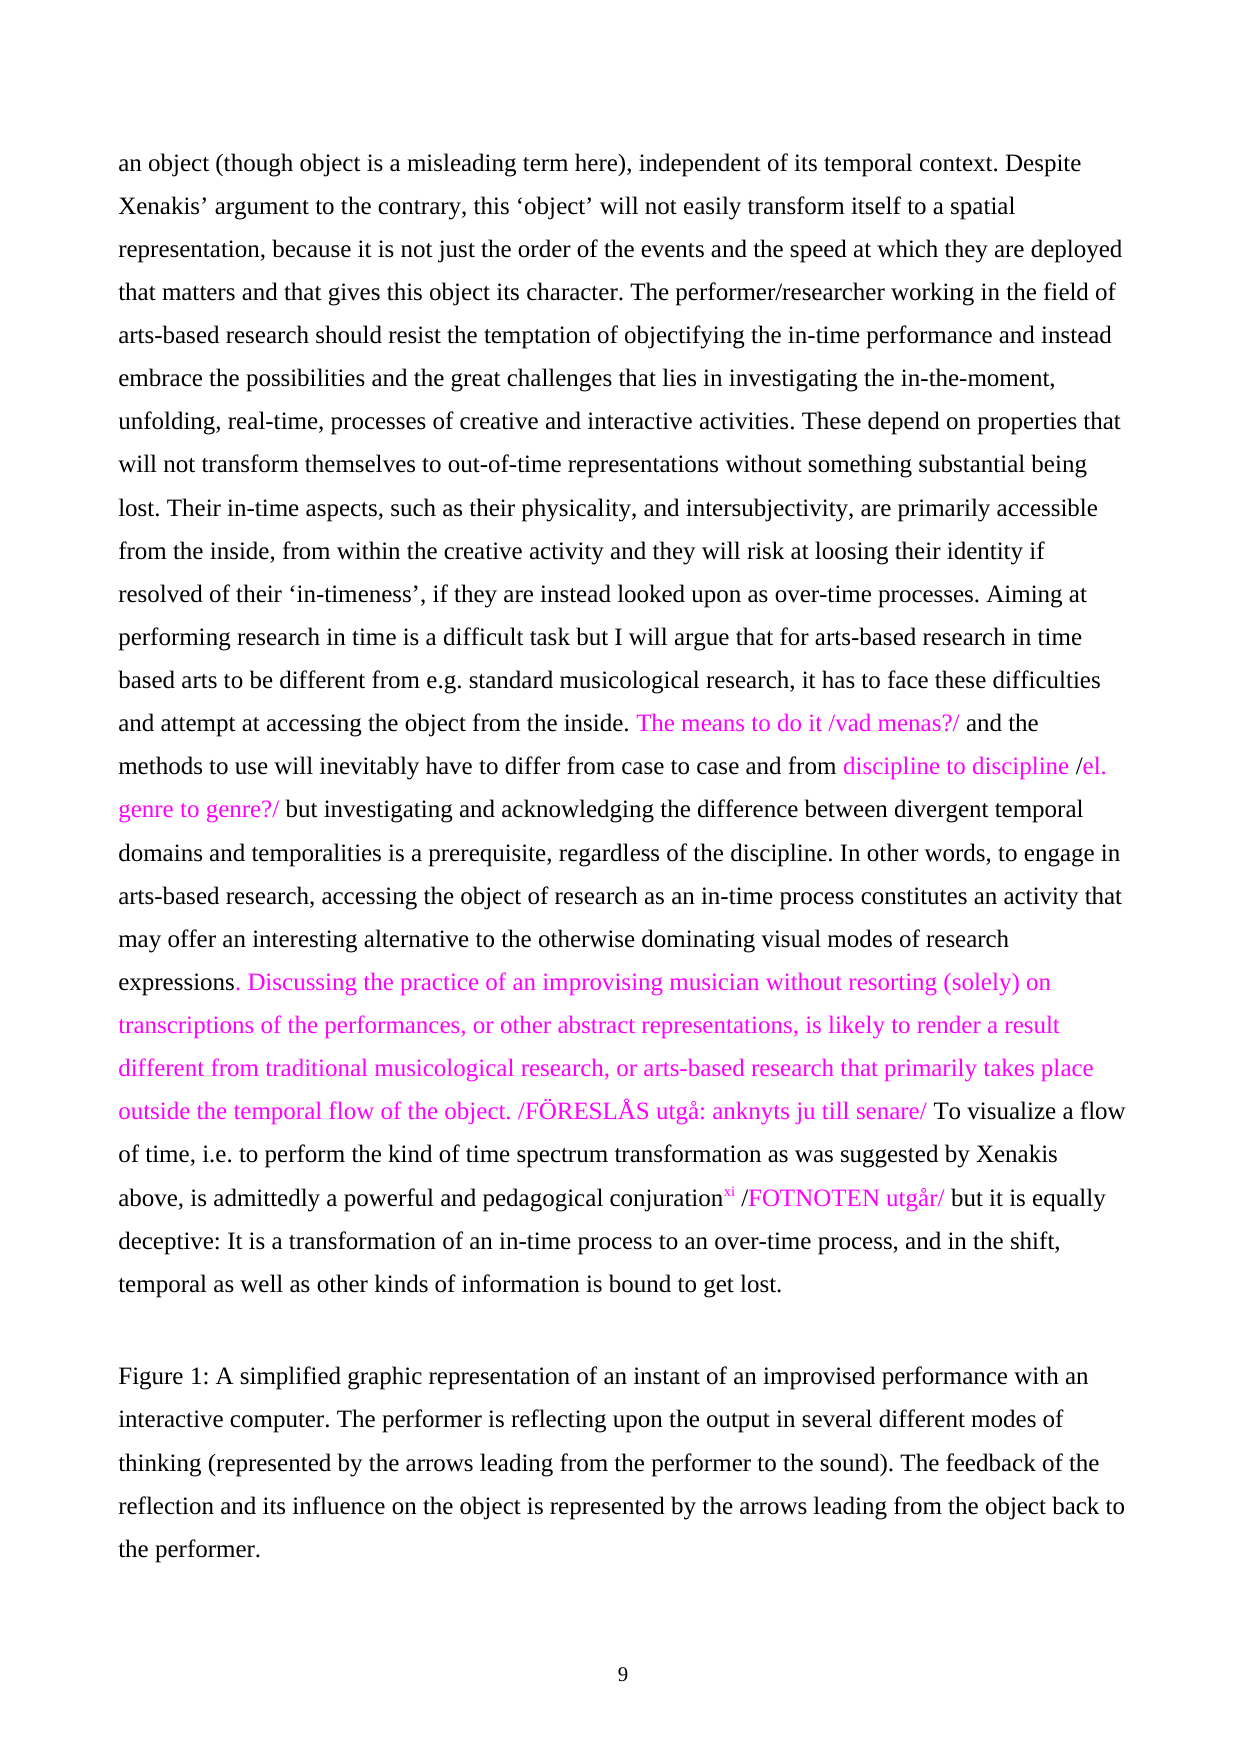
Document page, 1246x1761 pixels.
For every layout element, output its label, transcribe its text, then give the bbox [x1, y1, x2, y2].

text an object (though object is a misleading term here), independent of its temporal context. Despite Xenakis’ argument to the contrary, this ‘object’ will not easily transform itself to a spatial representation, because it is not just the order of the events and the speed at which they are deployed that matters and that gives this object its character. The performer/researcher working in the field of arts-based research should resist the temptation of objectifying the in-time performance and instead embrace the possibilities and the great challenges that lies in investigating the in-the-moment, unfolding, real-time, processes of creative and interactive activities. These depend on properties that will not transform themselves to out-of-time representations without something substantial being lost. Their in-time aspects, such as their physicality, and intersubjectivity, are primarily accessible from the inside, from within the creative activity and they will risk at loosing their identity if resolved of their ‘in-timeness’, if they are instead looked upon as over-time processes. Aiming at performing research in time is a difficult task but I will argue that for arts-based research in time based arts to be different from e.g. standard musicological research, it has to face these difficulties and attempt at accessing the object from the inside. The means to do it /vad menas?/ and the methods to use will inevitably have to differ from case to case and from discipline to discipline /el. genre to genre?/ but investigating and acknowledging the difference between divergent temporal domains and temporalities is a prerequisite, regardless of the discipline. In other words, to engage in arts-based research, accessing the object of research as an in-time process constitutes an activity that may offer an interesting alternative to the otherwise dominating visual modes of research expressions. Discussing the practice of an improvising musician without resorting (solely) on transcriptions of the performances, or other abstract representations, is likely to render a result different from traditional musicological research, or arts-based research that primarily takes place outside the temporal flow of the object. /FÖRESLÅS utgå: anknyts ju till senare/ To visualize a flow of time, i.e. to perform the kind of time spectrum transformation as was suggested by Xenakis above, is admittedly a powerful and pedagogical conjuration /FOTNOTEN utgår/ but it is equally deceptive: It is a transformation of an in-time process to an over-time process, and in the shift, temporal as well as other kinds of information is bound to get lost. [118, 148, 1128, 1298]
text Figure 1: A simplified graphic representation of an instant of an improvised performance with an interactive computer. The performer is reflecting upon the output in several different modes of thinking (represented by the arrows leading from the performer to the sound). The feedback of the reflection and its influence on the object is represented by the arrows leading from the object back to the performer. [118, 1361, 1128, 1563]
